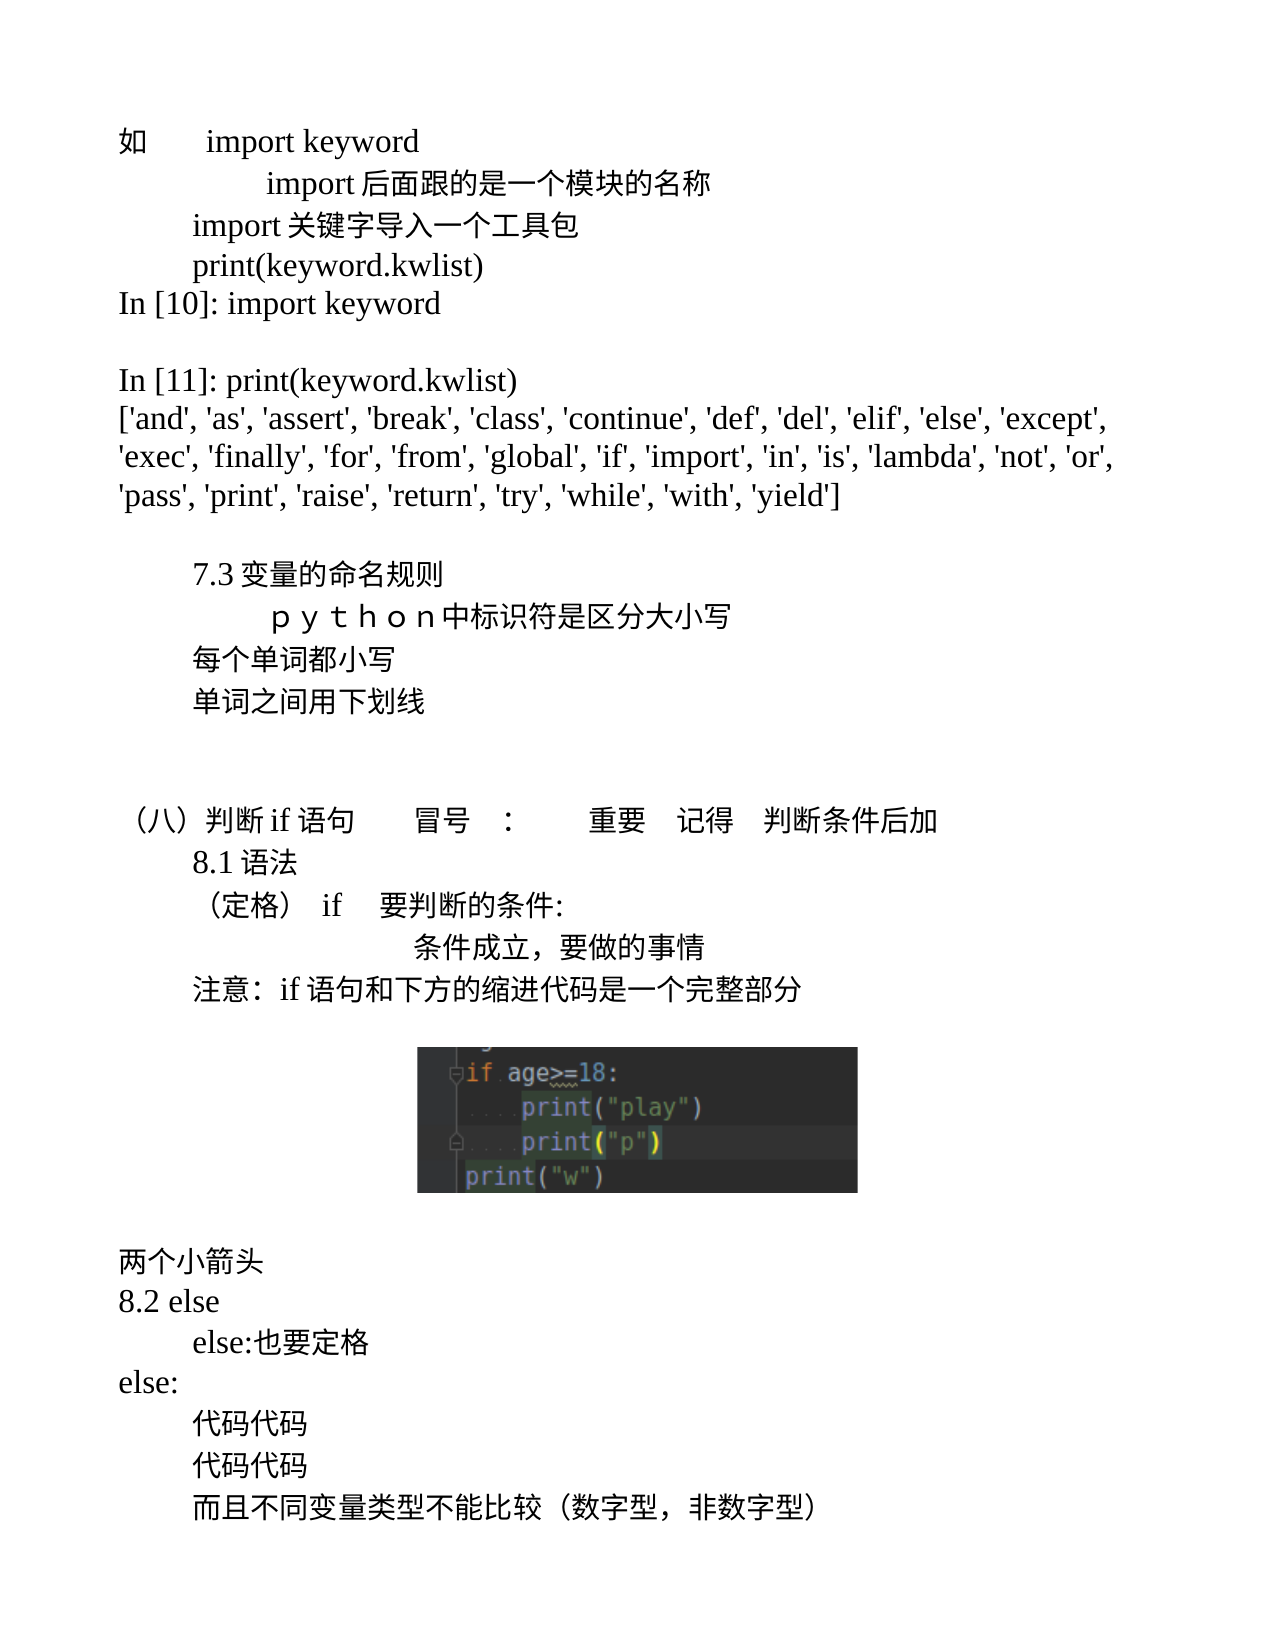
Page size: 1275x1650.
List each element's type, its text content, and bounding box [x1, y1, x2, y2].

text 注意：if语句和下方的缩进代码是一个完整部分 [118, 967, 1157, 1009]
text （八）判断if语句 冒号 ： 重要 记得 判断条件后加 [118, 797, 1157, 840]
text In [10]: import keyword [118, 283, 1157, 322]
text else:也要定格 [118, 1319, 1157, 1362]
text 代码代码 [118, 1442, 1157, 1485]
text 而且不同变量类型不能比较（数字型，非数字型） [118, 1485, 1157, 1527]
text 单词之间用下划线 [118, 678, 1157, 721]
text 两个小箭头 [118, 1239, 1157, 1281]
text ['and', 'as', 'assert', 'break', 'class', 'continue', 'def', 'del', 'elif', 'else', 'except', 'exec', 'finally', 'for', 'from', 'global', 'if', 'import', 'in', 'is', 'lambda', 'not', 'or', 'pass', 'print', 'raise', 'return', 'try', 'while', 'with', 'yield'] [118, 398, 1157, 513]
text 代码代码 [118, 1400, 1157, 1442]
text print(keyword.kwlist) [118, 245, 1157, 283]
picture [417, 1047, 858, 1193]
text In [11]: print(keyword.kwlist) [118, 360, 1157, 398]
text 条件成立，要做的事情 [118, 924, 1157, 967]
text 7.3变量的命名规则 [118, 552, 1157, 594]
text import关键字导入一个工具包 [118, 203, 1157, 245]
text import后面跟的是一个模块的名称 [118, 160, 1157, 203]
text 8.2 else [118, 1281, 1157, 1319]
text else: [118, 1362, 1157, 1400]
text 如 import keyword [118, 118, 1157, 160]
text ｐｙｔｈｏｎ中标识符是区分大小写 [118, 594, 1157, 636]
text 8.1语法 [118, 840, 1157, 882]
text 每个单词都小写 [118, 636, 1157, 678]
text （定格） if 要判断的条件: [118, 882, 1157, 924]
